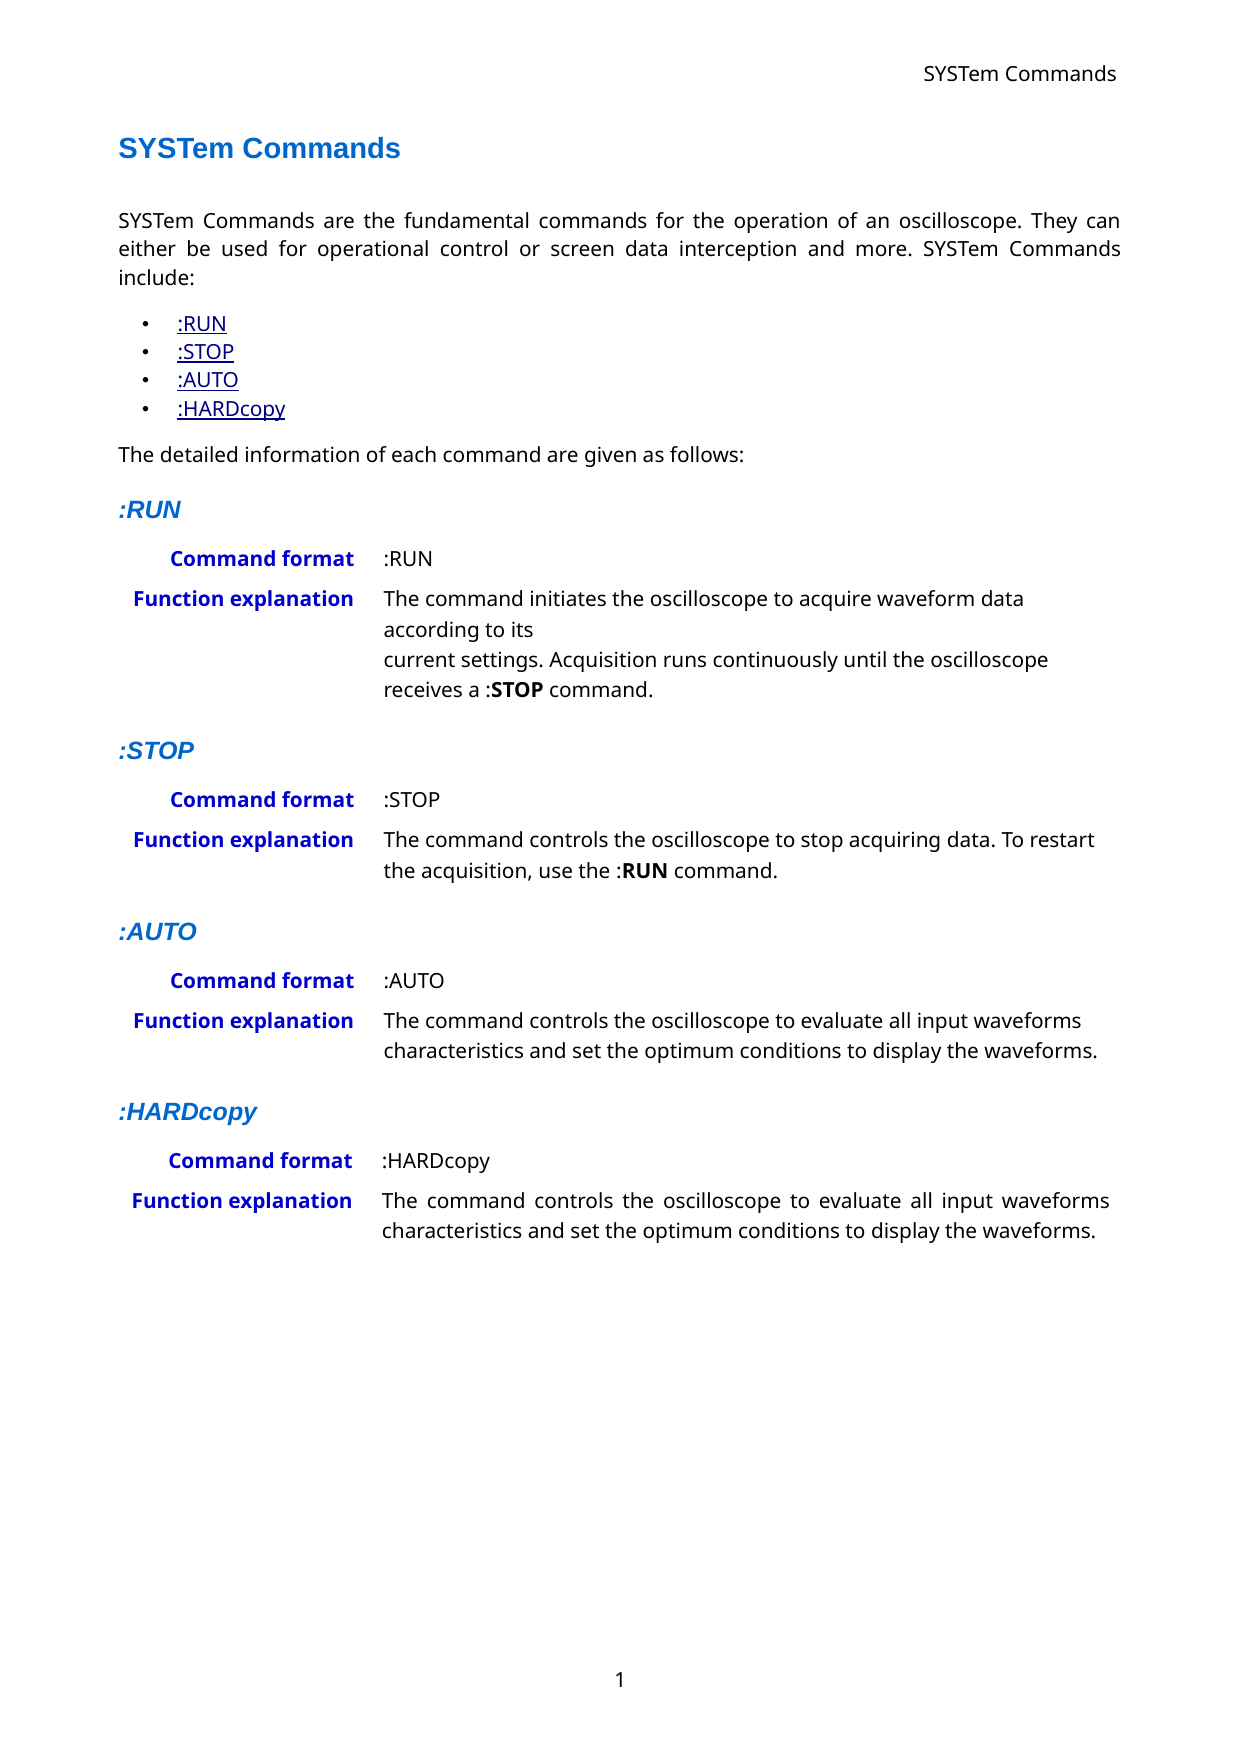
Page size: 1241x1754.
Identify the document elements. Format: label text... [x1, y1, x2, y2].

list :STOP [142, 337, 1110, 366]
text SYSTem Commands are the fundamental commands for the operation of an oscilloscope. They can either be used for operational control or screen data interception and more. SYSTem Commands include: [118, 206, 1122, 291]
subtitle :STOP [118, 736, 1122, 765]
table_header Command format [118, 1141, 376, 1180]
table_cell Function explanation [118, 820, 377, 890]
table_cell Function explanation [118, 1180, 376, 1251]
table_cell The command controls the oscilloscope to evaluate all input waveforms characteristics and set the optimum conditions to display the waveforms. [378, 1000, 1123, 1070]
table_cell Function explanation [118, 1000, 377, 1070]
list :RUN [142, 309, 1110, 337]
table_header :HARDcopy [376, 1141, 1123, 1180]
table_header Command format [118, 780, 377, 820]
table_header Command format [118, 960, 377, 1000]
subtitle :AUTO [118, 917, 1122, 945]
subtitle SYSTem Commands [118, 131, 1122, 165]
table_header :RUN [378, 539, 1123, 579]
subtitle :RUN [118, 495, 1122, 524]
table_cell Function explanation [118, 579, 377, 710]
table_header Command format [118, 539, 377, 579]
table_header :AUTO [378, 960, 1123, 1000]
subtitle :HARDcopy [118, 1097, 1122, 1126]
table_header :STOP [378, 780, 1123, 820]
list :AUTO [142, 366, 1110, 394]
table_cell The command controls the oscilloscope to evaluate all input waveforms characteristics and set the optimum conditions to display the waveforms. [376, 1180, 1123, 1251]
table_cell The command initiates the oscilloscope to acquire waveform data according to its current settings. Acquisition runs continuously until the oscilloscope receives a :STOP command. [378, 579, 1123, 710]
text The detailed information of each command are given as follows: [118, 440, 1122, 469]
list :HARDcopy [142, 394, 1110, 422]
table_cell The command controls the oscilloscope to stop acquiring data. To restart the acquisition, use the :RUN command. [378, 820, 1123, 890]
